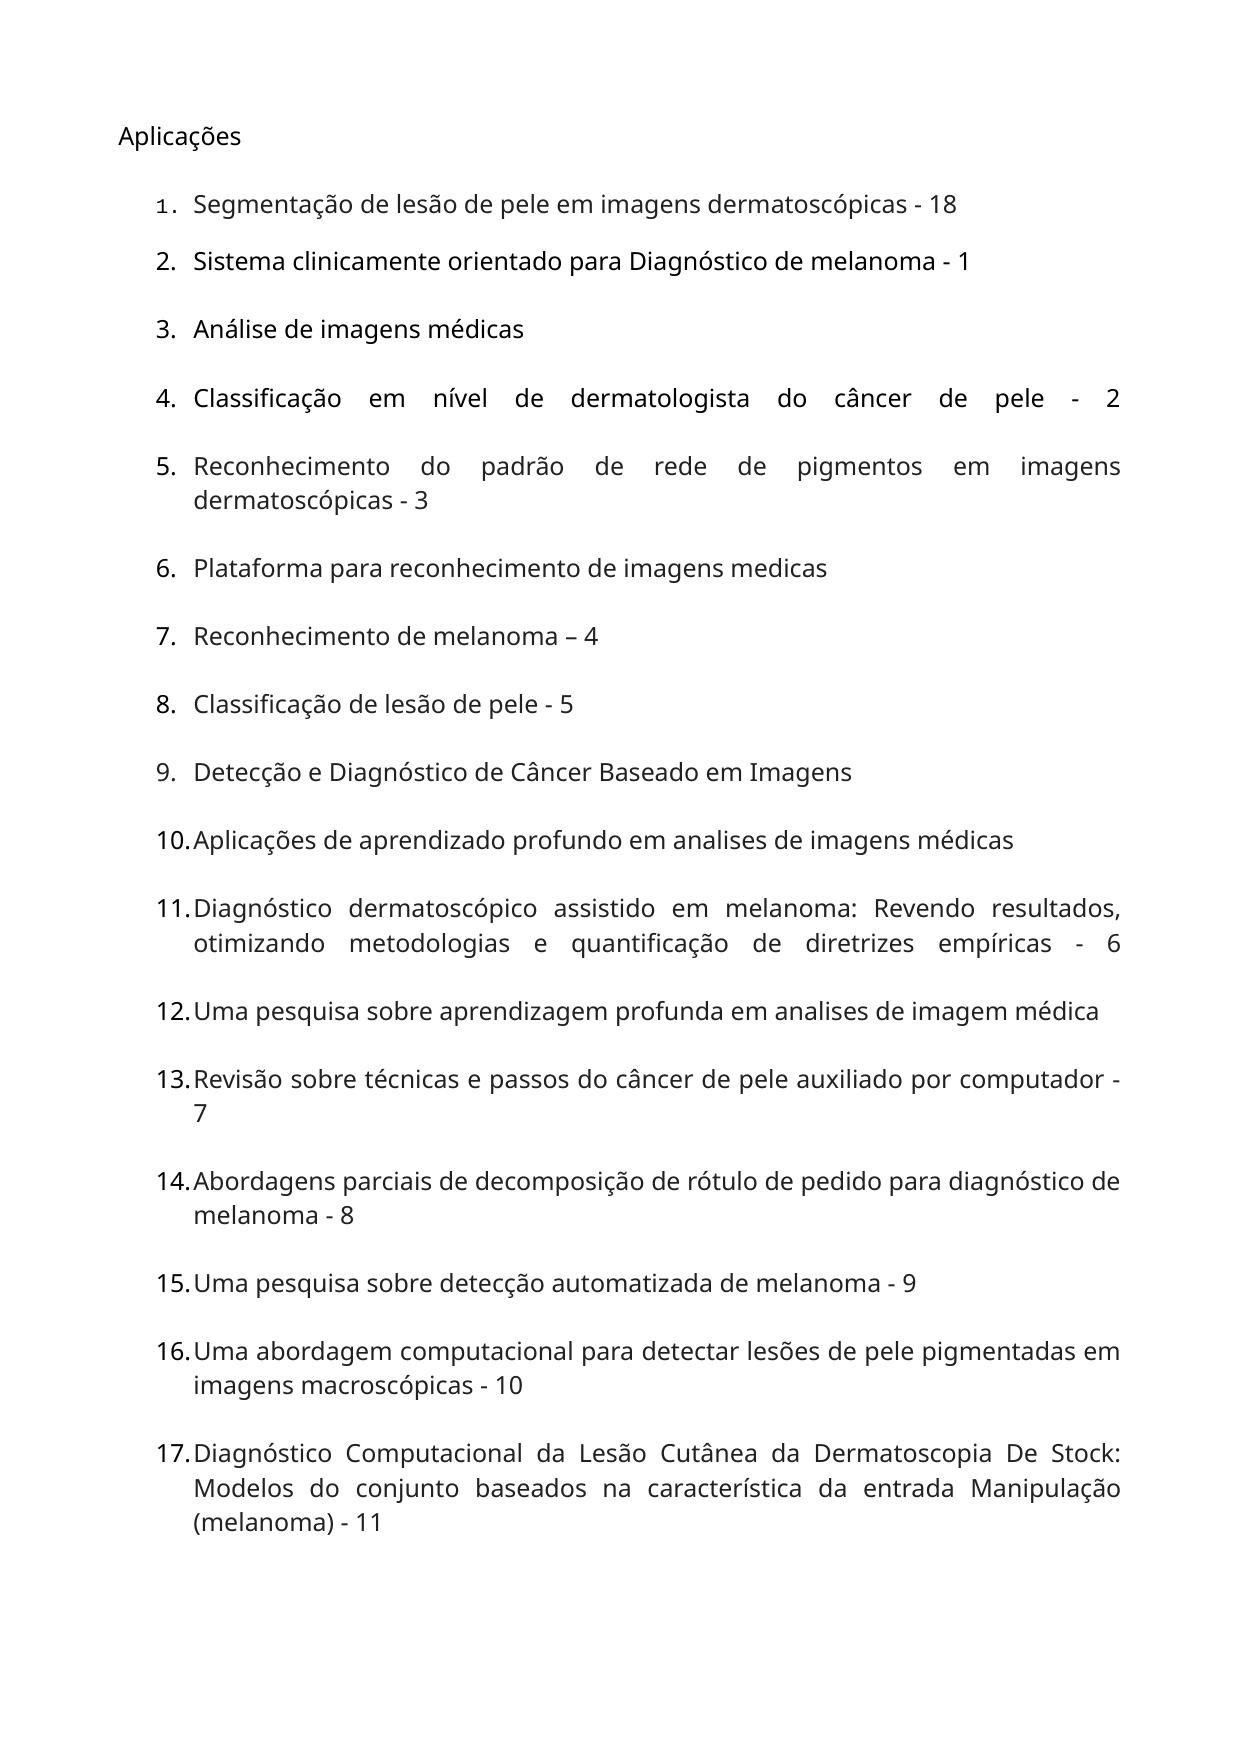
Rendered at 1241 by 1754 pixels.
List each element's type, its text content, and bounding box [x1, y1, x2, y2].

list Revisão sobre técnicas e passos do câncer de pele auxiliado por computador - 7 [156, 1061, 1122, 1129]
list Classificação de lesão de pele - 5 [156, 687, 1122, 721]
list Diagnóstico Computacional da Lesão Cutânea da Dermatoscopia De Stock: Modelos do conjunto baseados na característica da entrada Manipulação (melanoma) - 11 [156, 1436, 1122, 1538]
list Uma pesquisa sobre aprendizagem profunda em analises de imagem médica [156, 993, 1122, 1027]
list Abordagens parciais de decomposição de rótulo de pedido para diagnóstico de melanoma - 8 [156, 1164, 1122, 1232]
list Segmentação de lesão de pele em imagens dermatoscópicas - 18 [156, 186, 1122, 220]
list Reconhecimento de melanoma – 4 [156, 619, 1122, 653]
list Diagnóstico dermatoscópico assistido em melanoma: Revendo resultados, otimizando metodologias e quantificação de diretrizes empíricas - 6 [156, 891, 1122, 993]
list Plataforma para reconhecimento de imagens medicas [156, 551, 1122, 584]
list Sistema clinicamente orientado para Diagnóstico de melanoma - 1 [156, 244, 1122, 278]
list Uma abordagem computacional para detectar lesões de pele pigmentadas em imagens macroscópicas - 10 [156, 1334, 1122, 1402]
list Reconhecimento do padrão de rede de pigmentos em imagens dermatoscópicas - 3 [156, 448, 1122, 516]
list Aplicações de aprendizado profundo em analises de imagens médicas [156, 823, 1122, 857]
list Detecção e Diagnóstico de Câncer Baseado em Imagens [156, 755, 1122, 789]
text Aplicações [118, 118, 1122, 152]
list Uma pesquisa sobre detecção automatizada de melanoma - 9 [156, 1266, 1122, 1300]
list Análise de imagens médicas [156, 312, 1122, 346]
list Classificação em nível de dermatologista do câncer de pele - 2 [156, 380, 1122, 448]
